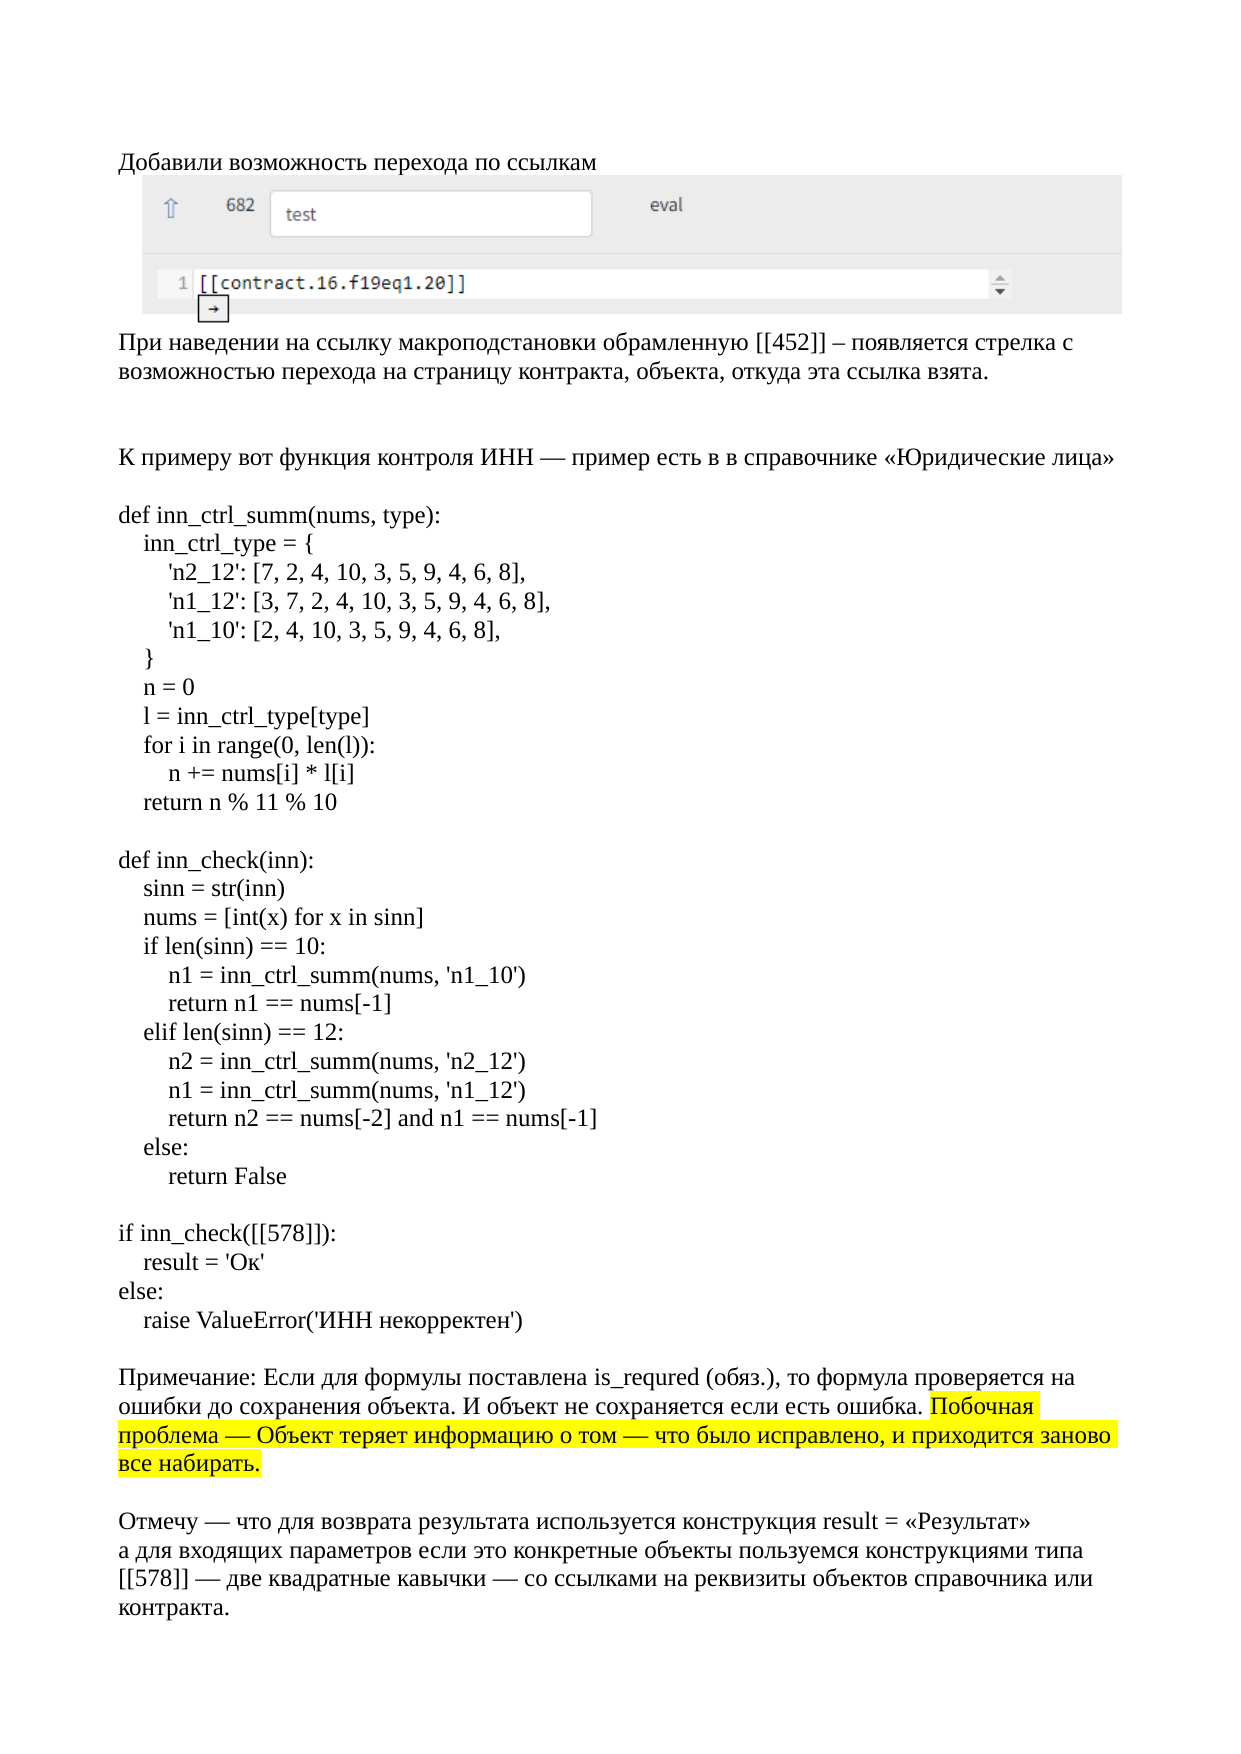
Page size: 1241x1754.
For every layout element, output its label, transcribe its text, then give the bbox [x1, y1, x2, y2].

text def inn_check(inn): [118, 845, 1122, 873]
text К примеру вот функция контроля ИНН — пример есть в в справочнике «Юридические лица» [118, 442, 1122, 471]
text Отмечу — что для возврата результата используется конструкция result = «Результат» [118, 1506, 1122, 1535]
text else: [118, 1132, 1122, 1161]
text else: [118, 1276, 1122, 1305]
text raise ValueError('ИНН некорректен') [118, 1305, 1122, 1333]
text 'n2_12': [7, 2, 4, 10, 3, 5, 9, 4, 6, 8], [118, 557, 1122, 586]
text nums = [int(x) for x in sinn] [118, 902, 1122, 931]
text elif len(sinn) == 12: [118, 1017, 1122, 1046]
text inn_ctrl_type = { [118, 528, 1122, 557]
text l = inn_ctrl_type[type] [118, 701, 1122, 730]
text 'n1_12': [3, 7, 2, 4, 10, 3, 5, 9, 4, 6, 8], [118, 586, 1122, 615]
text При наведении на ссылку макроподстановки обрамленную [[452]] – появляется стрелка с возможностью перехода на страницу контракта, объекта, откуда эта ссылка взята. [118, 328, 1122, 385]
text 'n1_10': [2, 4, 10, 3, 5, 9, 4, 6, 8], [118, 615, 1122, 643]
text n1 = inn_ctrl_summ(nums, 'n1_12') [118, 1075, 1122, 1103]
text n = 0 [118, 672, 1122, 701]
text sinn = str(inn) [118, 873, 1122, 902]
text def inn_ctrl_summ(nums, type): [118, 500, 1122, 528]
text n2 = inn_ctrl_summ(nums, 'n2_12') [118, 1046, 1122, 1075]
text for i in range(0, len(l)): [118, 730, 1122, 758]
text if inn_check([[578]]): [118, 1218, 1122, 1247]
text а для входящих параметров если это конкретные объекты пользуемся конструкциями типа [[578]] — две квадратные кавычки — со ссылками на реквизиты объектов справочника или контракта. [118, 1535, 1122, 1621]
text Добавили возможность перехода по ссылкам [118, 147, 1122, 175]
text } [118, 643, 1122, 672]
text n1 = inn_ctrl_summ(nums, 'n1_10') [118, 960, 1122, 988]
text if len(sinn) == 10: [118, 931, 1122, 960]
text n += nums[i] * l[i] [118, 758, 1122, 787]
text return n2 == nums[-2] and n1 == nums[-1] [118, 1103, 1122, 1132]
text Примечание: Если для формулы поставлена is_requred (обяз.), то формула проверяется на ошибки до сохранения объекта. И объект не сохраняется если есть ошибка. Побочная проблема — Объект теряет информацию о том — что было исправлено, и приходится заново все набирать. [118, 1362, 1122, 1477]
text return False [118, 1161, 1122, 1190]
text return n % 11 % 10 [118, 787, 1122, 816]
text result = 'Ок' [118, 1247, 1122, 1276]
text return n1 == nums[-1] [118, 988, 1122, 1017]
